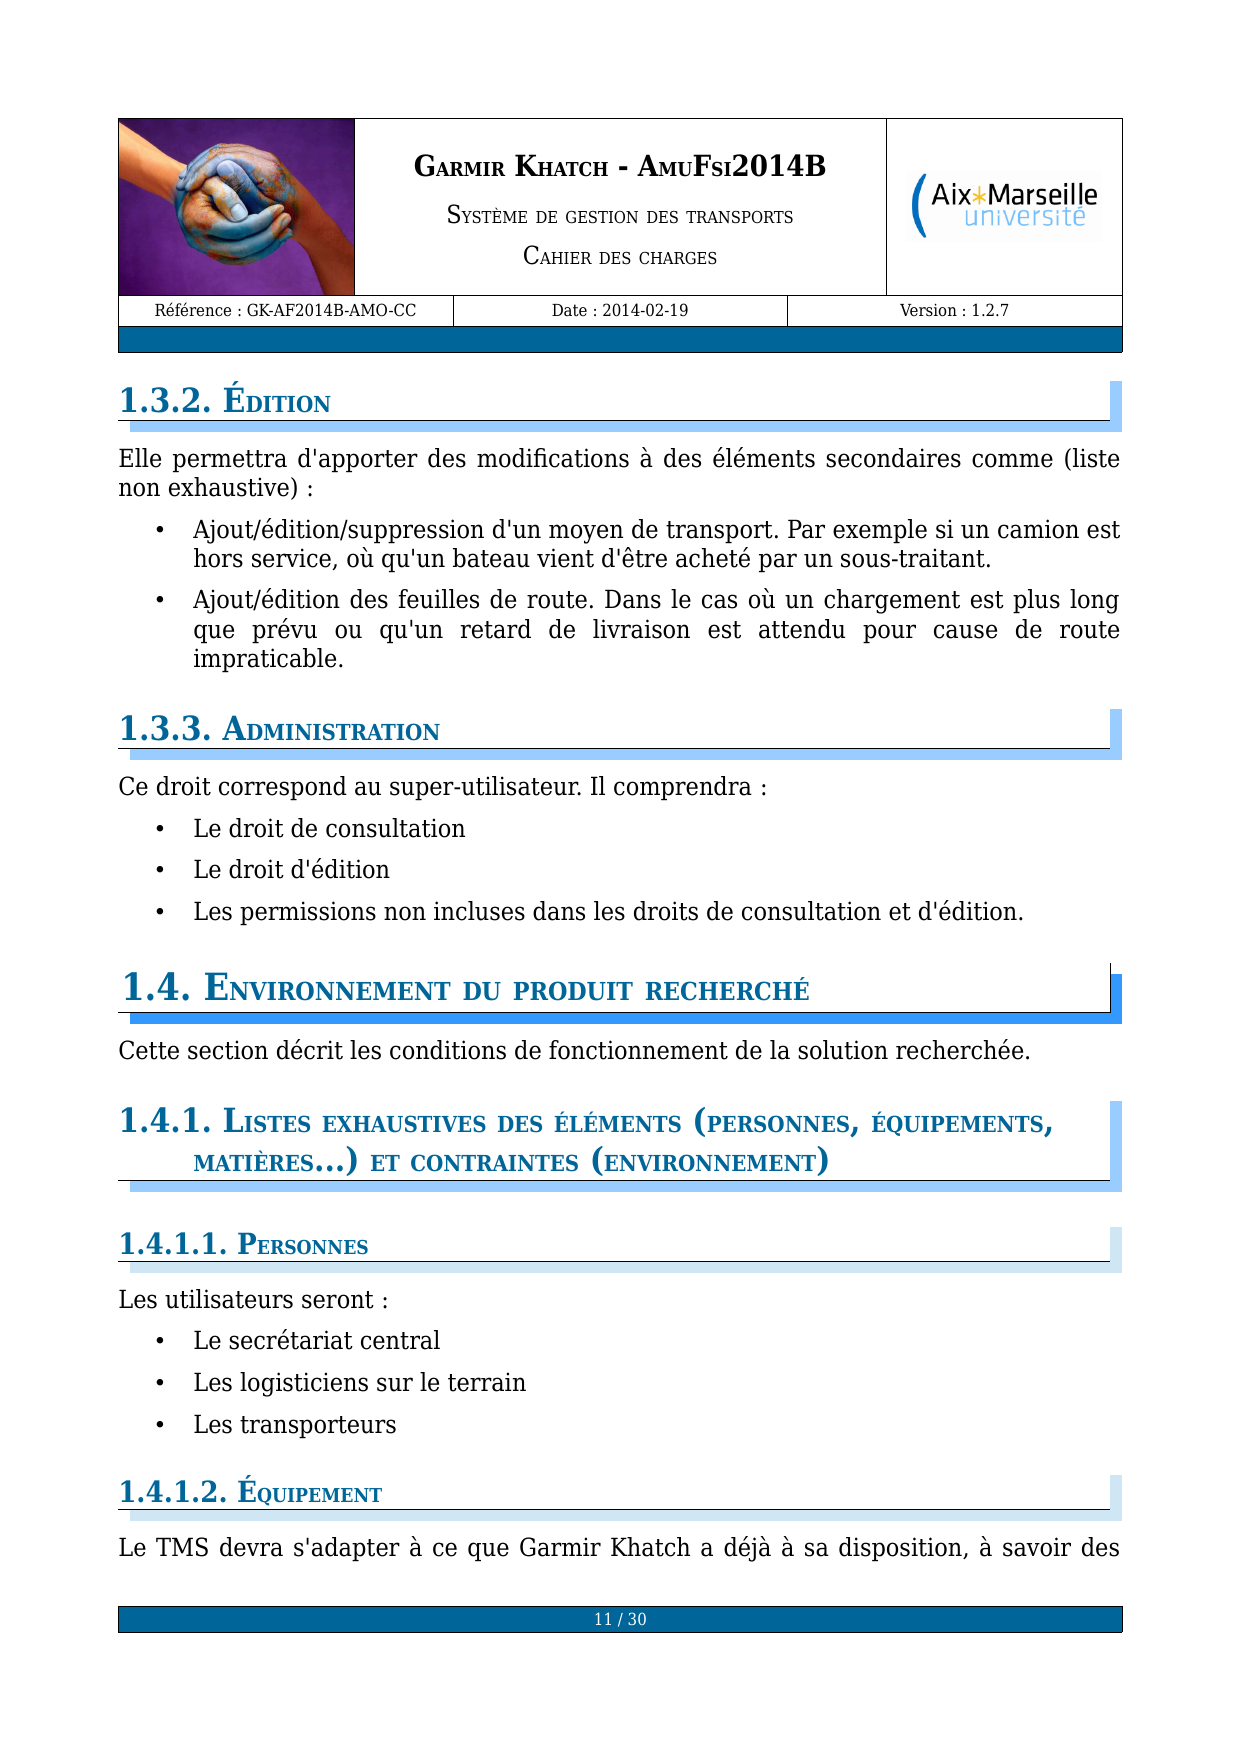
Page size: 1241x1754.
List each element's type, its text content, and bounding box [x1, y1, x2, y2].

subtitle Équipement [118, 1475, 1110, 1509]
list Ajout/édition/suppression d'un moyen de transport. Par exemple si un camion est hors service, où qu'un bateau vient d'être acheté par un sous-traitant. [156, 515, 1122, 573]
list Le secrétariat central [156, 1327, 1122, 1356]
list Les logisticiens sur le terrain [156, 1368, 1122, 1397]
subtitle Administration [118, 709, 1110, 748]
text Le TMS devra s'adapter à ce que Garmir Khatch a déjà à sa disposition, à savoir des [118, 1533, 1122, 1562]
picture [887, 126, 1122, 288]
subtitle Personnes [118, 1227, 1110, 1261]
list Le droit de consultation [156, 814, 1122, 843]
list Le droit d'édition [156, 856, 1122, 885]
subtitle Édition [118, 381, 1110, 420]
list Ajout/édition des feuilles de route. Dans le cas où un chargement est plus long que prévu ou qu'un retard de livraison est attendu pour cause de route impraticable. [156, 586, 1122, 673]
text Elle permettra d'apporter des modifications à des éléments secondaires comme (liste non exhaustive) : [118, 444, 1122, 502]
list Les permissions non incluses dans les droits de consultation et d'édition. [156, 897, 1122, 926]
text Les utilisateurs seront : [118, 1285, 1122, 1314]
subtitle Listes exhaustives des éléments (personnes, équipements, matières...) et contraintes (environnement) [118, 1101, 1110, 1180]
subtitle Environnement du produit recherché [118, 962, 1110, 1012]
list Les transporteurs [156, 1410, 1122, 1439]
picture [119, 119, 354, 295]
text Cette section décrit les conditions de fonctionnement de la solution recherchée. [118, 1036, 1122, 1065]
text Ce droit correspond au super-utilisateur. Il comprendra : [118, 772, 1122, 801]
